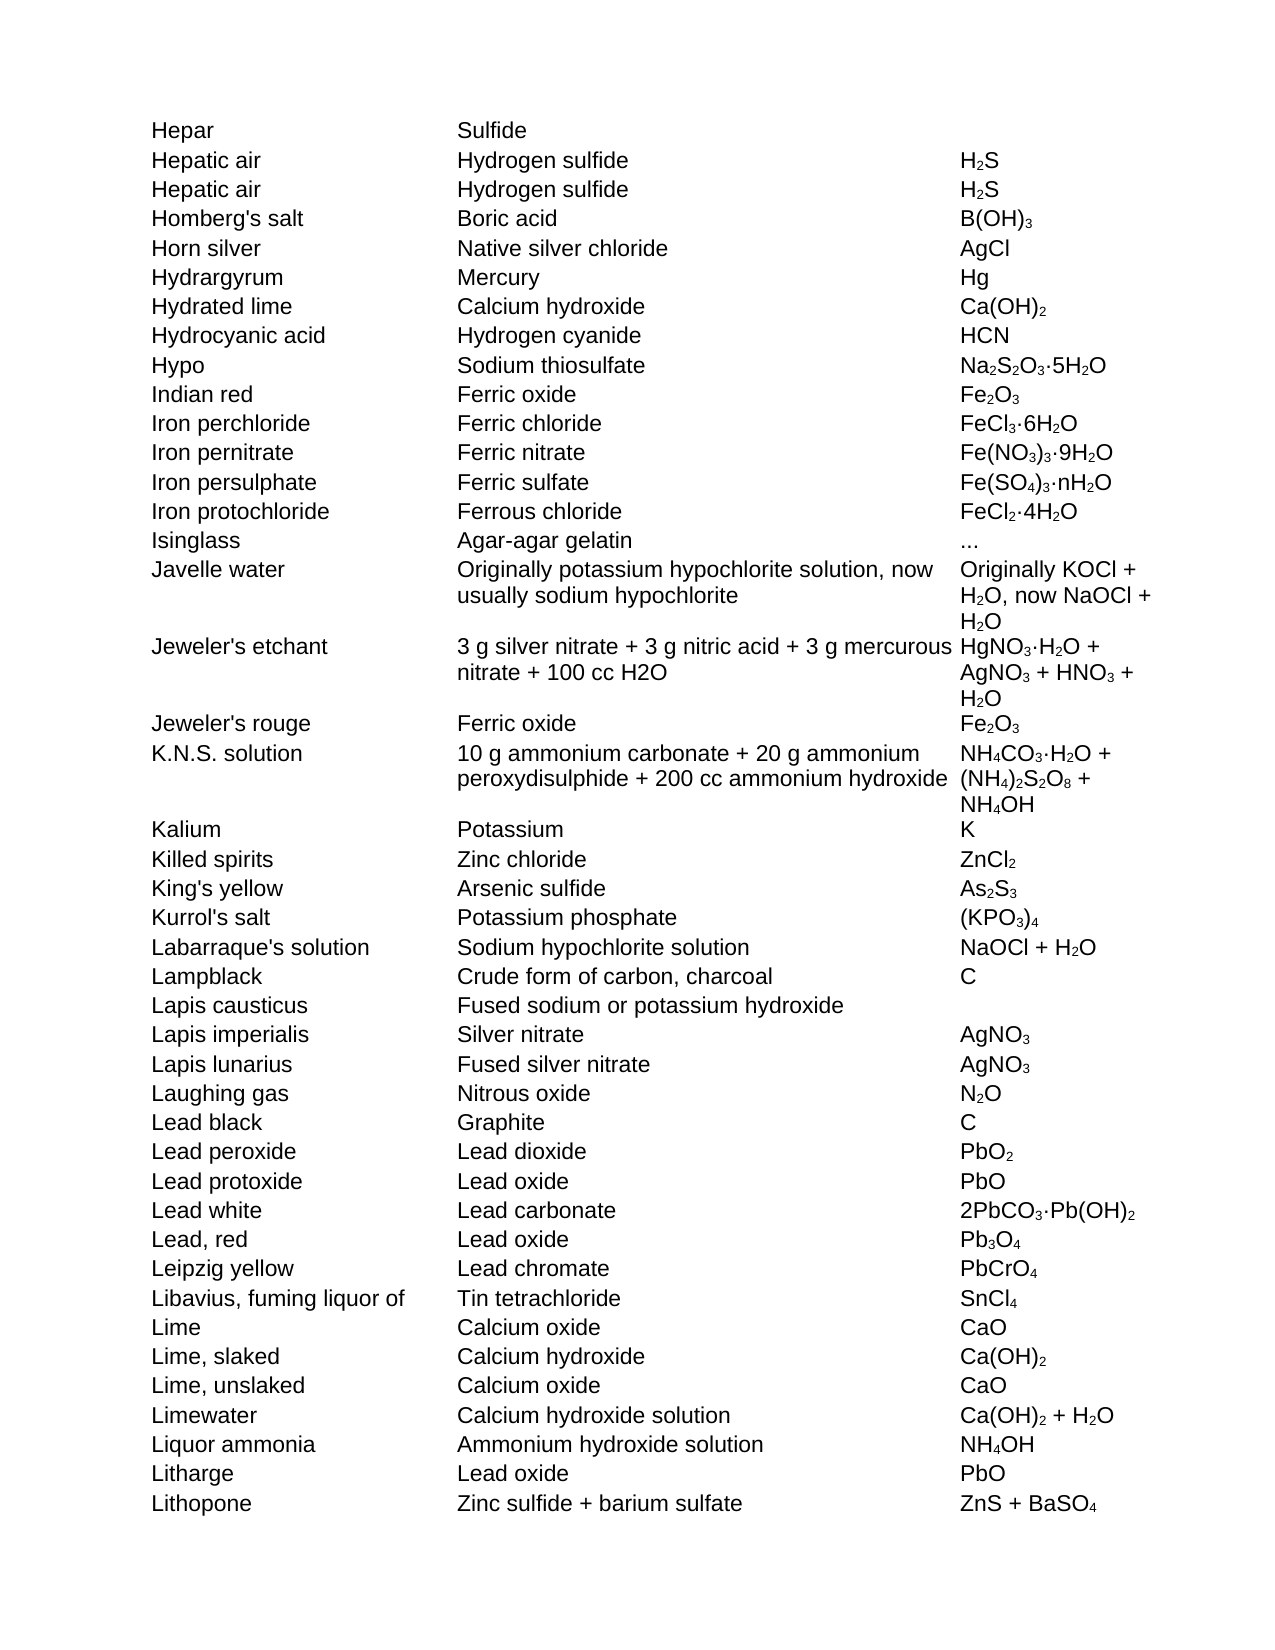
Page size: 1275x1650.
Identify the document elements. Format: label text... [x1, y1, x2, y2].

table_cell [957, 993, 1169, 1022]
table_cell NH4OH [957, 1432, 1169, 1461]
table_cell Lead peroxide [148, 1139, 454, 1168]
table_cell PbO [957, 1168, 1169, 1198]
table_cell PbO2 [957, 1139, 1169, 1168]
table_cell ZnCl2 [957, 846, 1169, 876]
table_cell Lapis imperialis [148, 1022, 454, 1051]
table_cell Iron perchloride [148, 411, 454, 440]
table_cell ZnS + BaSO4 [957, 1490, 1169, 1519]
table_cell Lead dioxide [454, 1139, 957, 1168]
table_cell Sodium hypochlorite solution [454, 934, 957, 963]
table_cell AgNO3 [957, 1051, 1169, 1081]
table_cell Boric acid [454, 206, 957, 235]
table_cell Liquor ammonia [148, 1432, 454, 1461]
table_cell Lampblack [148, 964, 454, 993]
table_cell Fused sodium or potassium hydroxide [454, 993, 957, 1022]
table_cell N2O [957, 1081, 1169, 1110]
table_cell Lead oxide [454, 1461, 957, 1490]
table_cell Limewater [148, 1403, 454, 1432]
table_cell HgNO3·H2O + AgNO3 + HNO3 + H2O [957, 634, 1169, 711]
table_cell Fused silver nitrate [454, 1051, 957, 1081]
table_cell ... [957, 528, 1169, 557]
table_cell K [957, 817, 1169, 846]
table_cell King's yellow [148, 876, 454, 905]
table_cell FeCl2·4H2O [957, 499, 1169, 528]
table_cell Calcium oxide [454, 1315, 957, 1344]
table_cell Originally KOCl + H2O, now NaOCl + H2O [957, 557, 1169, 634]
table_cell Lead carbonate [454, 1198, 957, 1227]
table_cell Graphite [454, 1110, 957, 1139]
table_cell Hydrogen sulfide [454, 177, 957, 206]
table_cell Isinglass [148, 528, 454, 557]
table_cell Labarraque's solution [148, 934, 454, 963]
table_cell PbCrO4 [957, 1256, 1169, 1285]
table_cell Zinc chloride [454, 846, 957, 876]
table_cell Calcium oxide [454, 1373, 957, 1402]
table_cell Homberg's salt [148, 206, 454, 235]
table_cell Agar-agar gelatin [454, 528, 957, 557]
table_cell (KPO3)4 [957, 905, 1169, 934]
table_cell Mercury [454, 265, 957, 294]
table_cell NH4CO3·H2O + (NH4)2S2O8 + NH4OH [957, 740, 1169, 817]
table_cell Ammonium hydroxide solution [454, 1432, 957, 1461]
table_cell Iron pernitrate [148, 440, 454, 469]
table_cell Libavius, fuming liquor of [148, 1285, 454, 1315]
table_cell Fe2O3 [957, 382, 1169, 411]
table_cell CaO [957, 1373, 1169, 1402]
table_cell Lead oxide [454, 1168, 957, 1198]
table_cell Leipzig yellow [148, 1256, 454, 1285]
table_cell Lithopone [148, 1490, 454, 1519]
table_cell Lead white [148, 1198, 454, 1227]
table_cell As2S3 [957, 876, 1169, 905]
table_cell Hydrated lime [148, 294, 454, 323]
table_cell Kurrol's salt [148, 905, 454, 934]
table_cell Lime, unslaked [148, 1373, 454, 1402]
table_cell Ferric oxide [454, 711, 957, 740]
table_cell Ferric oxide [454, 382, 957, 411]
table_cell Ferric chloride [454, 411, 957, 440]
table_cell Native silver chloride [454, 235, 957, 264]
table_cell 3 g silver nitrate + 3 g nitric acid + 3 g mercurous nitrate + 100 cc H2O [454, 634, 957, 711]
table_cell Sulfide [454, 118, 957, 147]
table_cell Horn silver [148, 235, 454, 264]
table_cell Lead chromate [454, 1256, 957, 1285]
table_cell Originally potassium hypochlorite solution, now usually sodium hypochlorite [454, 557, 957, 634]
table_cell Laughing gas [148, 1081, 454, 1110]
table_cell FeCl3·6H2O [957, 411, 1169, 440]
table_cell Ferric nitrate [454, 440, 957, 469]
table_cell Silver nitrate [454, 1022, 957, 1051]
table_cell Fe(SO4)3·nH2O [957, 469, 1169, 499]
table_cell K.N.S. solution [148, 740, 454, 817]
table_cell HCN [957, 323, 1169, 352]
table_cell Hypo [148, 352, 454, 382]
table_cell Hepar [148, 118, 454, 147]
table_cell NaOCl + H2O [957, 934, 1169, 963]
table_cell Potassium [454, 817, 957, 846]
table_cell [957, 118, 1169, 147]
table_cell C [957, 964, 1169, 993]
table_cell Iron protochloride [148, 499, 454, 528]
table_cell CaO [957, 1315, 1169, 1344]
table_cell Pb3O4 [957, 1227, 1169, 1256]
table_cell SnCl4 [957, 1285, 1169, 1315]
table_cell Hepatic air [148, 148, 454, 177]
table_cell H2S [957, 148, 1169, 177]
table_cell Lead protoxide [148, 1168, 454, 1198]
table_cell Sodium thiosulfate [454, 352, 957, 382]
table_cell Nitrous oxide [454, 1081, 957, 1110]
table_cell B(OH)3 [957, 206, 1169, 235]
table_cell Fe2O3 [957, 711, 1169, 740]
table_cell Lead, red [148, 1227, 454, 1256]
table_cell Ferric sulfate [454, 469, 957, 499]
table_cell Na2S2O3·5H2O [957, 352, 1169, 382]
table_cell Litharge [148, 1461, 454, 1490]
table_cell Ferrous chloride [454, 499, 957, 528]
table_cell Hydrargyrum [148, 265, 454, 294]
table_cell Hepatic air [148, 177, 454, 206]
table_cell C [957, 1110, 1169, 1139]
table_cell Calcium hydroxide solution [454, 1403, 957, 1432]
table_cell Lime, slaked [148, 1344, 454, 1373]
table_cell Calcium hydroxide [454, 294, 957, 323]
table_cell Zinc sulfide + barium sulfate [454, 1490, 957, 1519]
table_cell Killed spirits [148, 846, 454, 876]
table_cell Arsenic sulfide [454, 876, 957, 905]
table_cell PbO [957, 1461, 1169, 1490]
table_cell Potassium phosphate [454, 905, 957, 934]
table_cell Hydrogen sulfide [454, 148, 957, 177]
table_cell AgNO3 [957, 1022, 1169, 1051]
table_cell 10 g ammonium carbonate + 20 g ammonium peroxydisulphide + 200 cc ammonium hydroxide [454, 740, 957, 817]
table_cell Crude form of carbon, charcoal [454, 964, 957, 993]
table_cell Indian red [148, 382, 454, 411]
table_cell Lapis lunarius [148, 1051, 454, 1081]
table_cell Hydrogen cyanide [454, 323, 957, 352]
table_cell Lapis causticus [148, 993, 454, 1022]
table_cell Fe(NO3)3·9H2O [957, 440, 1169, 469]
table_cell Jeweler's etchant [148, 634, 454, 711]
table_cell Iron persulphate [148, 469, 454, 499]
table_cell Kalium [148, 817, 454, 846]
table_cell Tin tetrachloride [454, 1285, 957, 1315]
table_cell AgCl [957, 235, 1169, 264]
table_cell Hydrocyanic acid [148, 323, 454, 352]
table_cell Lead black [148, 1110, 454, 1139]
table_cell Ca(OH)2 [957, 294, 1169, 323]
table_cell H2S [957, 177, 1169, 206]
table_cell 2PbCO3·Pb(OH)2 [957, 1198, 1169, 1227]
table_cell Jeweler's rouge [148, 711, 454, 740]
table_cell Javelle water [148, 557, 454, 634]
table_cell Ca(OH)2 + H2O [957, 1403, 1169, 1432]
table_cell Calcium hydroxide [454, 1344, 957, 1373]
table_cell Hg [957, 265, 1169, 294]
table_cell Lead oxide [454, 1227, 957, 1256]
table_cell Ca(OH)2 [957, 1344, 1169, 1373]
table_cell Lime [148, 1315, 454, 1344]
